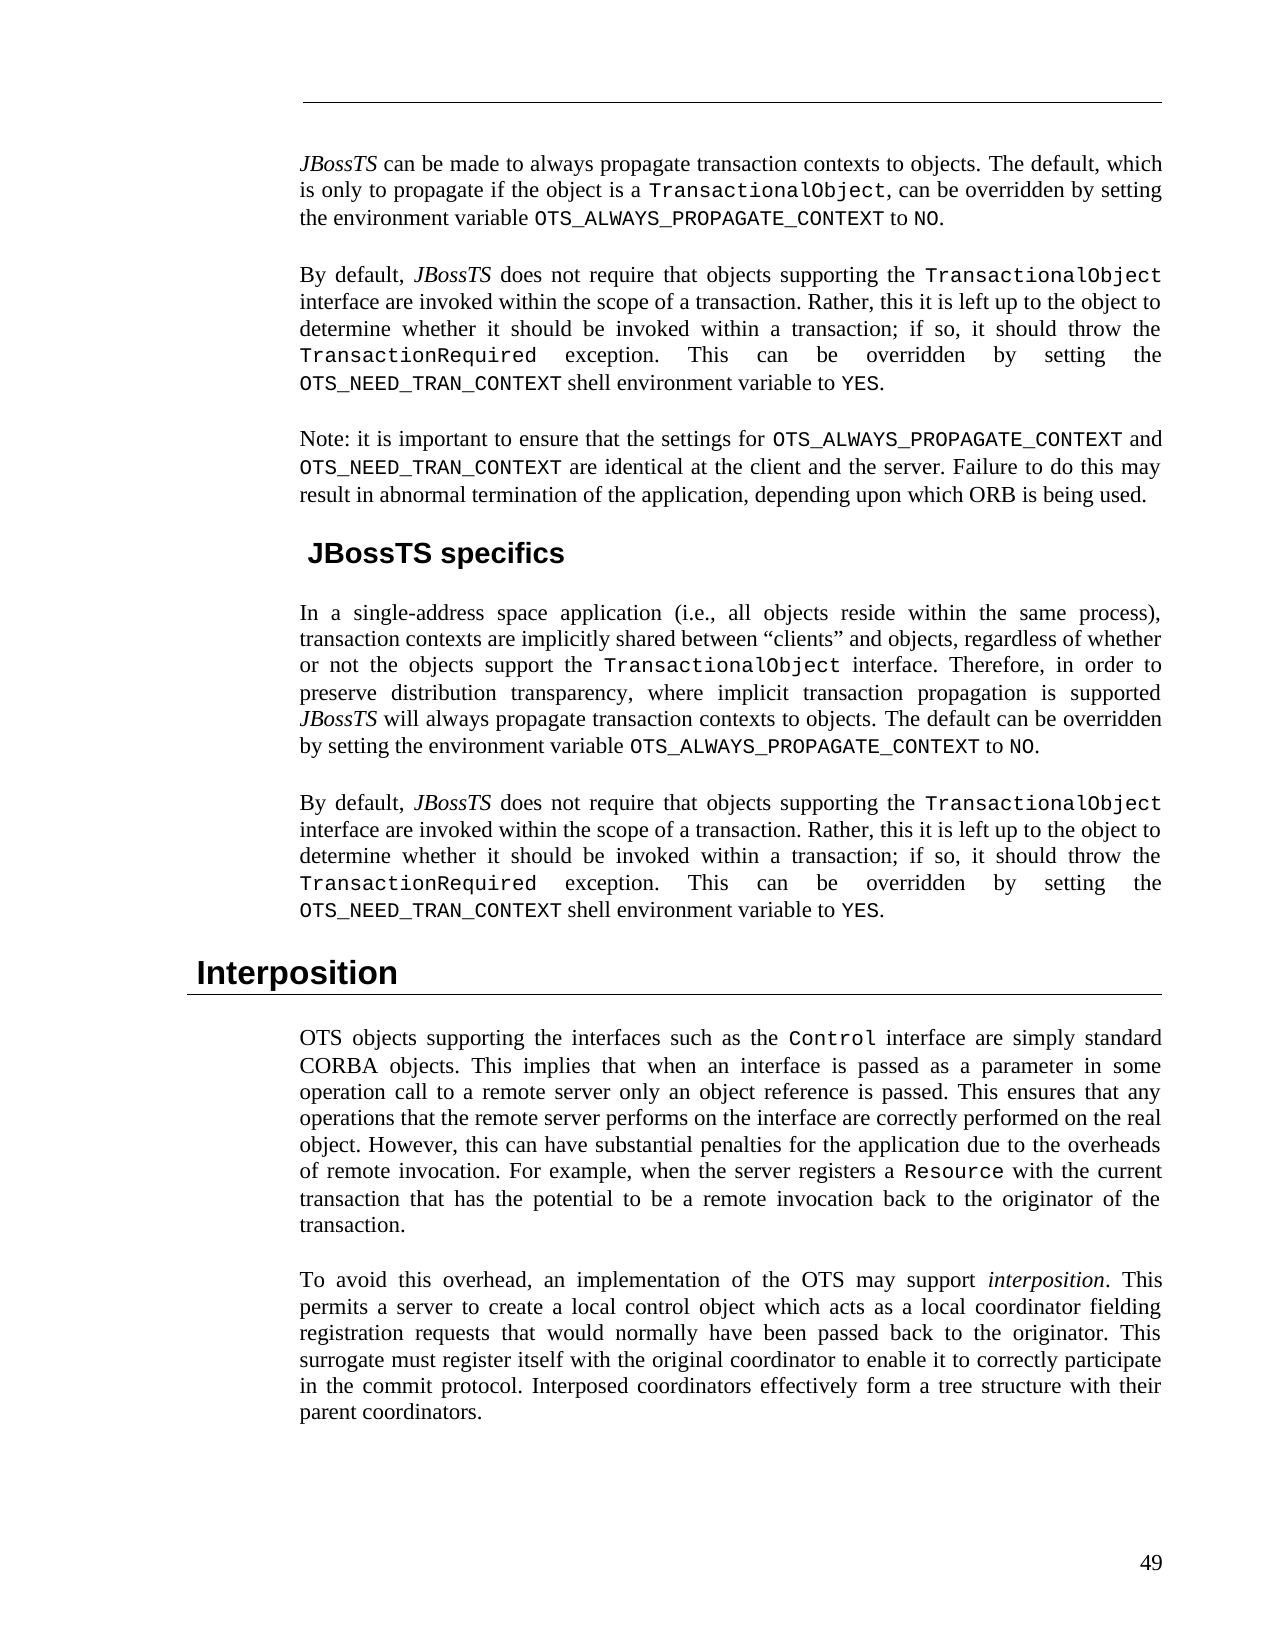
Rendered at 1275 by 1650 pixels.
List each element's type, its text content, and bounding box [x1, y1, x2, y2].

text JBossTS can be made to always propagate transaction contexts to objects. The default, which is only to propagate if the object is a TransactionalObject, can be overridden by setting the environment variable OTS_ALWAYS_PROPAGATE_CONTEXT to NO. [299, 150, 1162, 232]
text In a single-address space application (i.e., all objects reside within the same process), transaction contexts are implicitly shared between “clients” and objects, regardless of whether or not the objects support the TransactionalObject interface. Therefore, in order to preserve distribution transparency, where implicit transaction propagation is supported JBossTS will always propagate transaction contexts to objects. The default can be overridden by setting the environment variable OTS_ALWAYS_PROPAGATE_CONTEXT to NO. [299, 599, 1162, 759]
subtitle Interposition [187, 953, 1162, 994]
subtitle JBossTS specifics [187, 536, 1162, 570]
text Note: it is important to ensure that the settings for OTS_ALWAYS_PROPAGATE_CONTEXT and OTS_NEED_TRAN_CONTEXT are identical at the client and the server. Failure to do this may result in abnormal termination of the application, depending upon which ORB is being used. [299, 425, 1162, 507]
text By default, JBossTS does not require that objects supporting the TransactionalObject interface are invoked within the scope of a transaction. Rather, this it is left up to the object to determine whether it should be invoked within a transaction; if so, it should throw the TransactionRequired exception. This can be overridden by setting the OTS_NEED_TRAN_CONTEXT shell environment variable to YES. [299, 789, 1162, 924]
text To avoid this overhead, an implementation of the OTS may support interposition. This permits a server to create a local control object which acts as a local coordinator fielding registration requests that would normally have been passed back to the originator. This surrogate must register itself with the original coordinator to enable it to correctly participate in the commit protocol. Interposed coordinators effectively form a tree structure with their parent coordinators. [299, 1267, 1162, 1425]
text OTS objects supporting the interfaces such as the Control interface are simply standard CORBA objects. This implies that when an interface is passed as a parameter in some operation call to a remote server only an object reference is passed. This ensures that any operations that the remote server performs on the interface are correctly performed on the real object. However, this can have substantial penalties for the application due to the overheads of remote invocation. For example, when the server registers a Resource with the current transaction that has the potential to be a remote invocation back to the originator of the transaction. [299, 1024, 1162, 1237]
text By default, JBossTS does not require that objects supporting the TransactionalObject interface are invoked within the scope of a transaction. Rather, this it is left up to the object to determine whether it should be invoked within a transaction; if so, it should throw the TransactionRequired exception. This can be overridden by setting the OTS_NEED_TRAN_CONTEXT shell environment variable to YES. [299, 261, 1162, 396]
